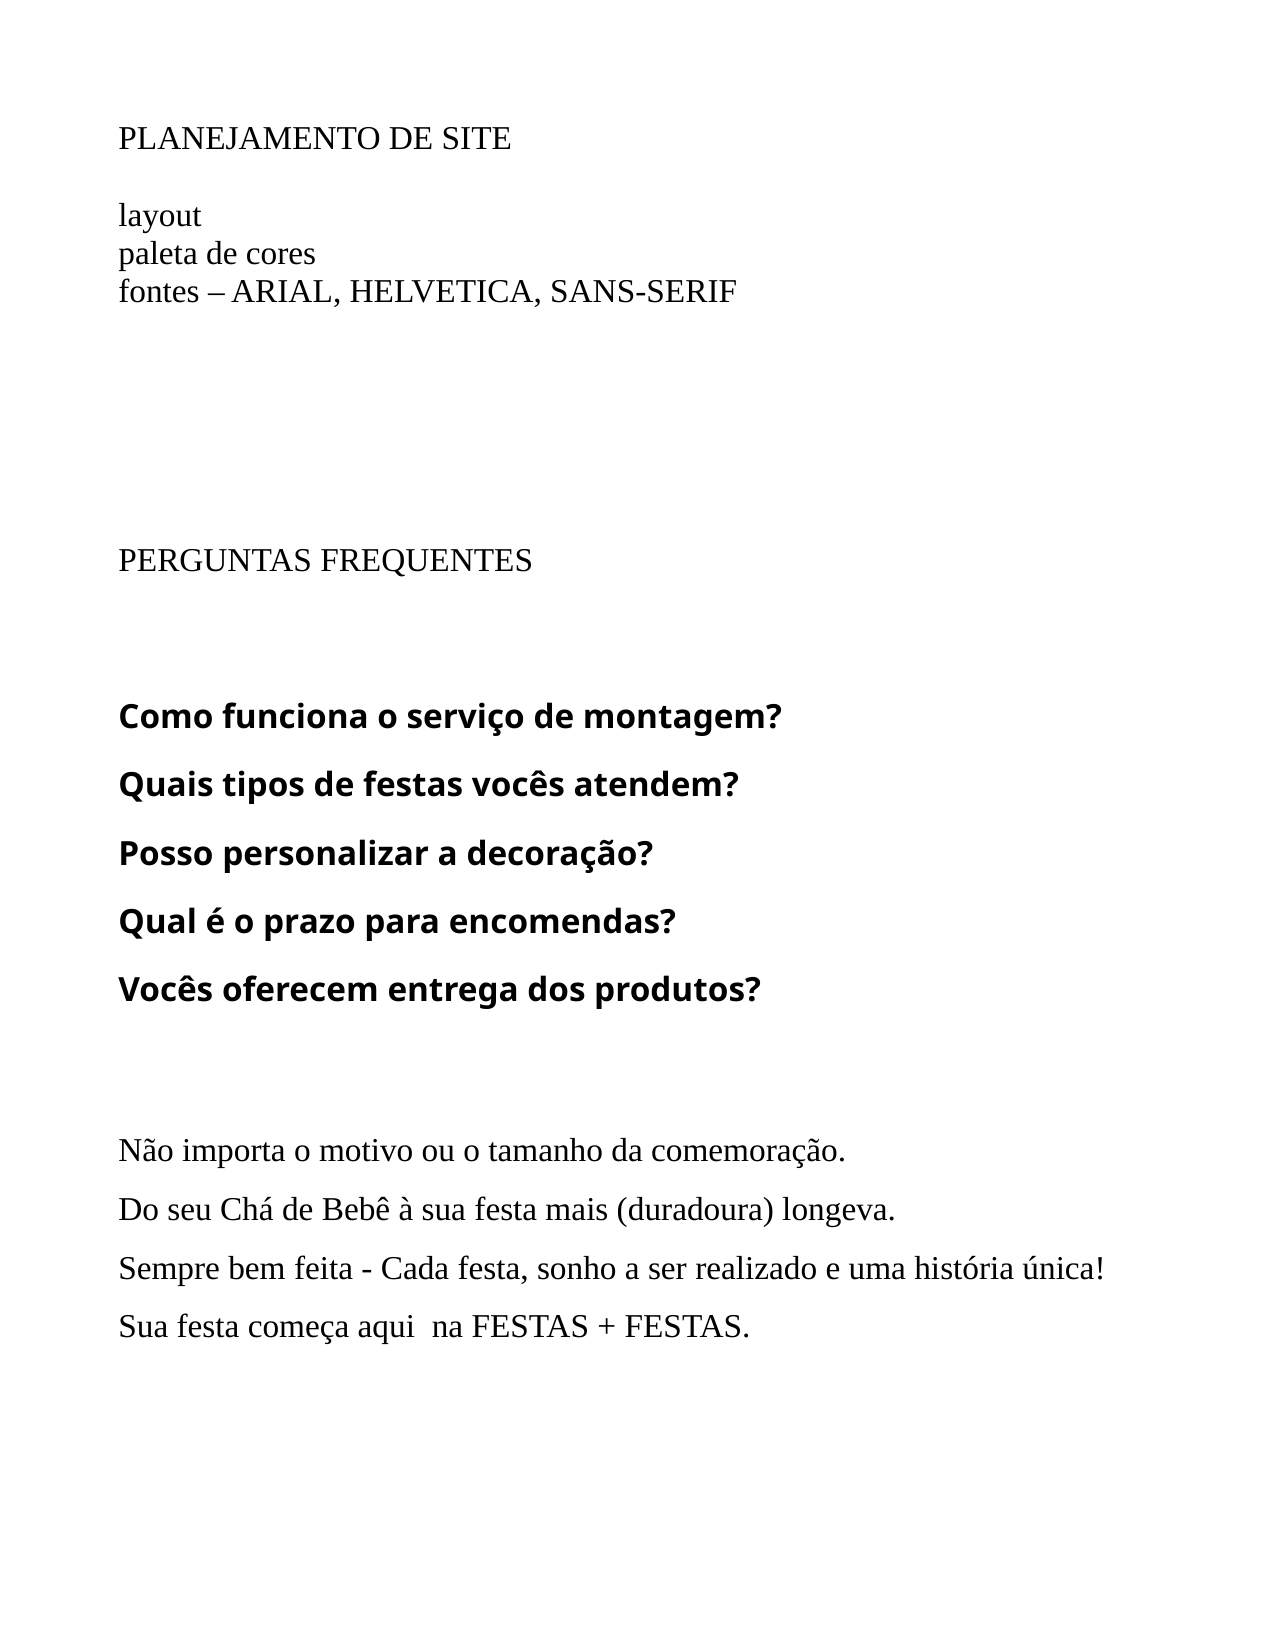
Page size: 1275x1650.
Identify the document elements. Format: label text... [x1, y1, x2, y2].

subtitle Quais tipos de festas vocês atendem? [118, 761, 1157, 807]
text paleta de cores [118, 233, 1157, 271]
text Sempre bem feita - Cada festa, sonho a ser realizado e uma história única! [118, 1248, 1157, 1286]
subtitle Qual é o prazo para encomendas? [118, 897, 1157, 943]
subtitle Vocês oferecem entrega dos produtos? [118, 966, 1157, 1011]
text PERGUNTAS FREQUENTES [118, 540, 1157, 578]
text fontes – ARIAL, HELVETICA, SANS-SERIF [118, 271, 1157, 310]
text PLANEJAMENTO DE SITE [118, 118, 1157, 156]
subtitle Como funciona o serviço de montagem? [118, 693, 1157, 738]
text Não importa o motivo ou o tamanho da comemoração. [118, 1131, 1157, 1169]
text layout [118, 195, 1157, 233]
subtitle Posso personalizar a decoração? [118, 829, 1157, 875]
text Sua festa começa aqui na FESTAS + FESTAS. [118, 1307, 1157, 1345]
text Do seu Chá de Bebê à sua festa mais (duradoura) longeva. [118, 1189, 1157, 1228]
